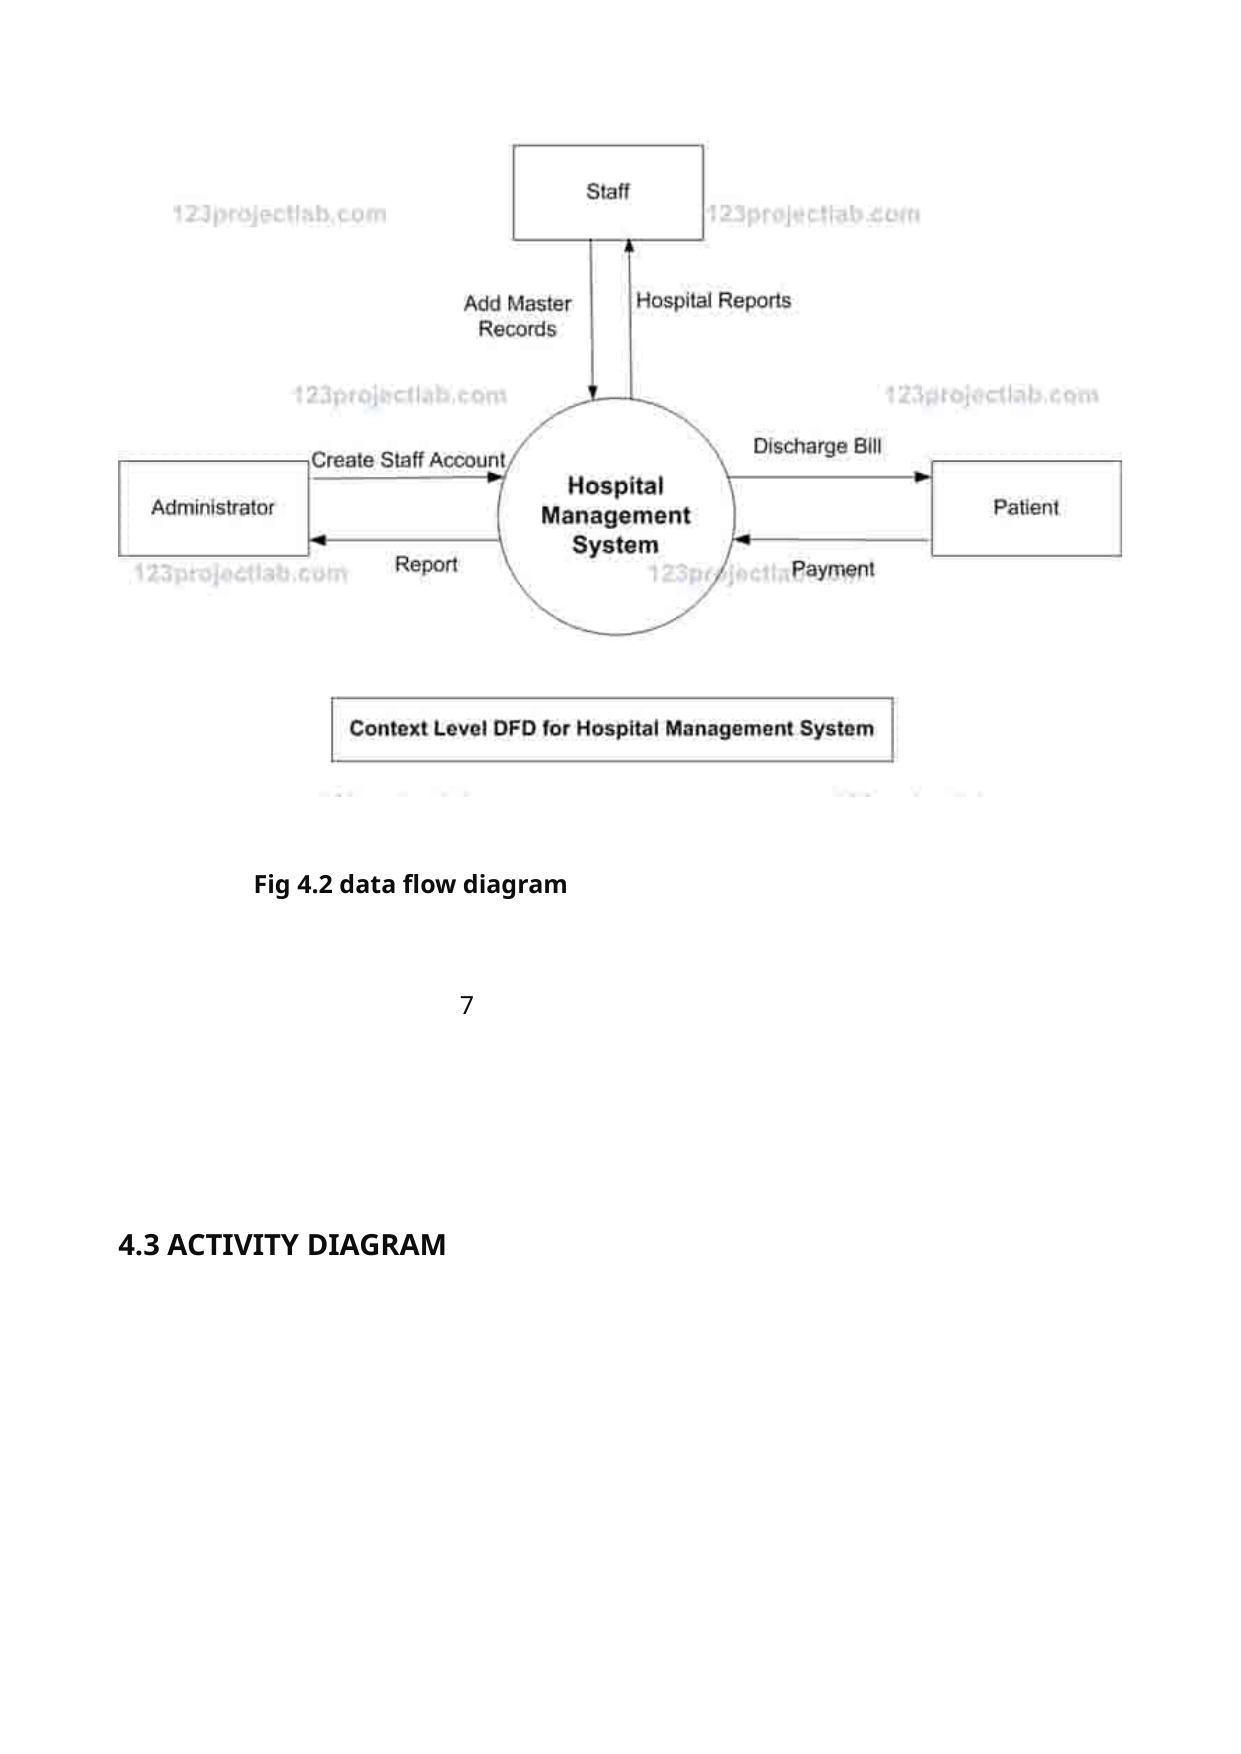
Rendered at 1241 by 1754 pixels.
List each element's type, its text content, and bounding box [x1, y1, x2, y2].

picture [118, 127, 1123, 797]
text 7 [118, 983, 1122, 1023]
text 4.3 ACTIVITY DIAGRAM [118, 1224, 1122, 1264]
text Fig 4.2 data flow diagram [118, 863, 1122, 902]
